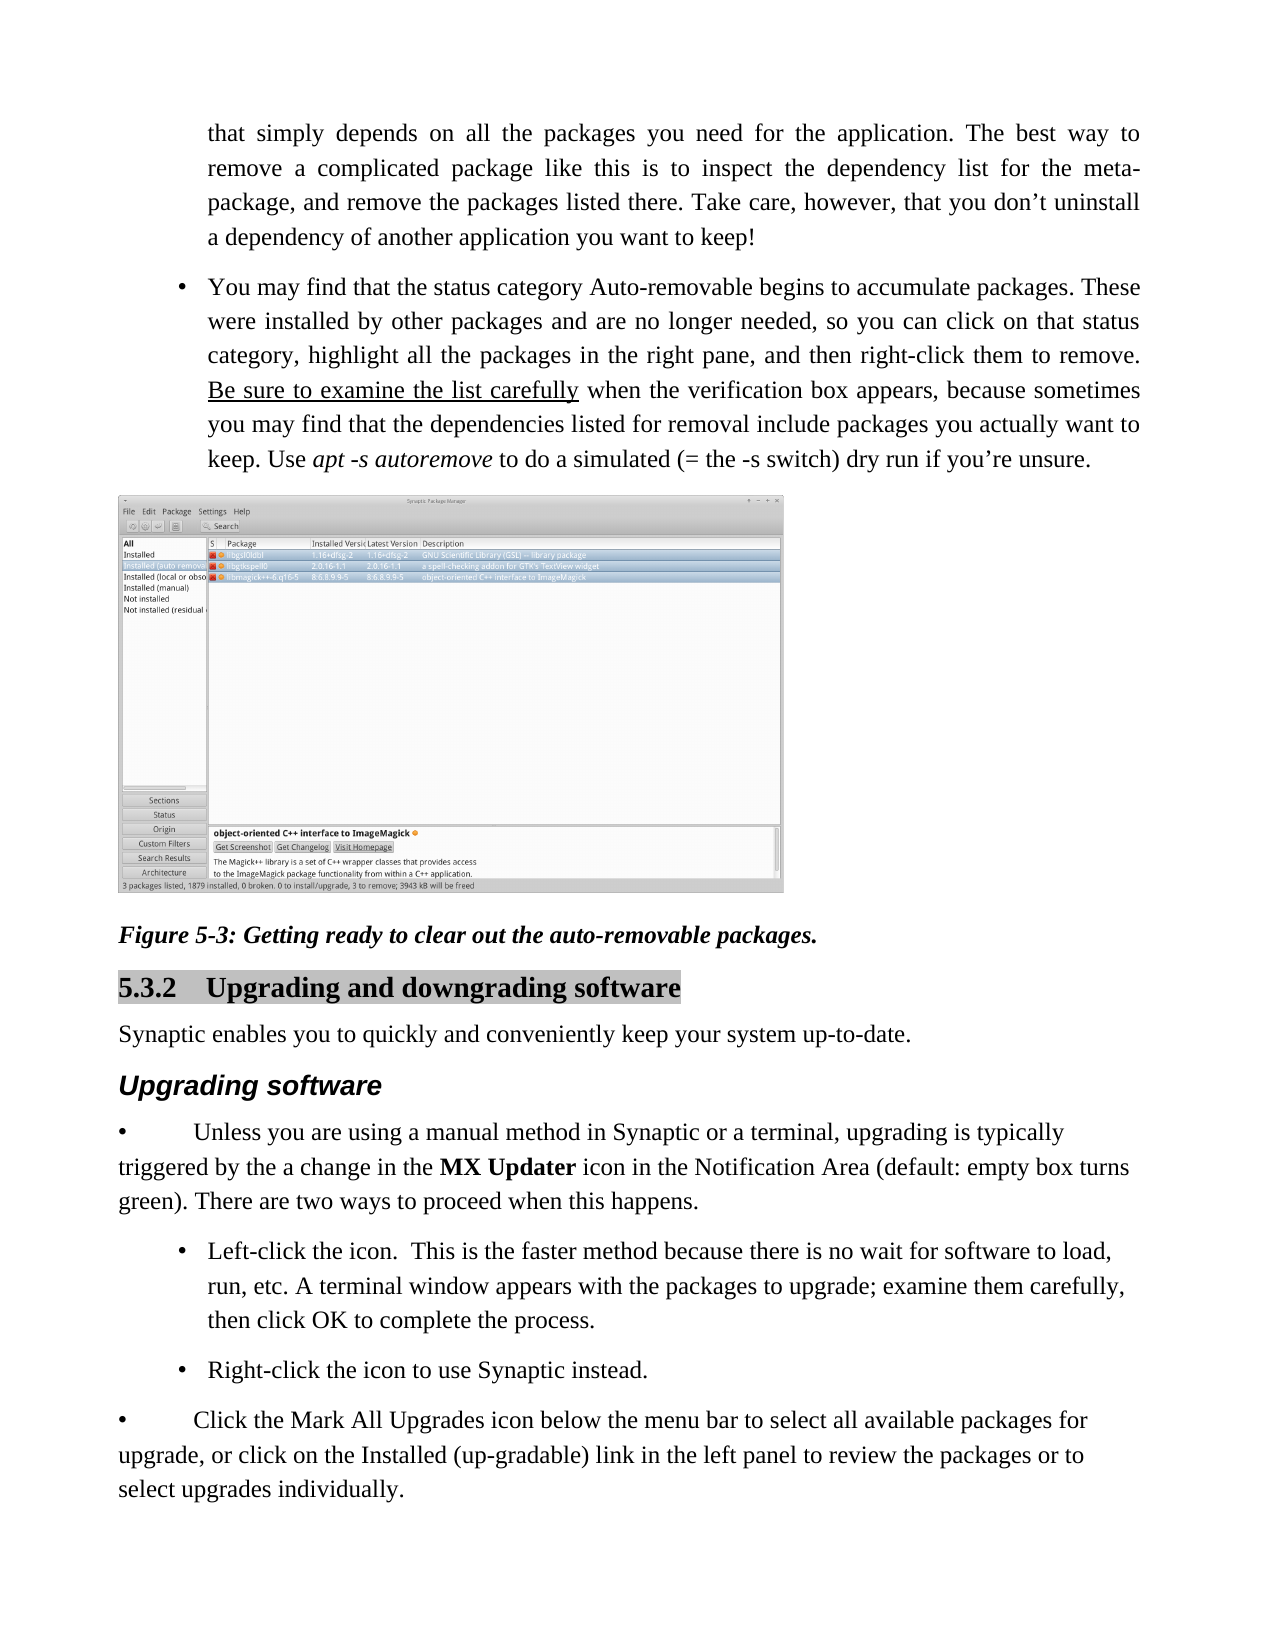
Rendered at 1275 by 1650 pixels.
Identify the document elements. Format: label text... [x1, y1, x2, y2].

list Unless you are using a manual method in Synaptic or a terminal, upgrading is typically triggered by the a change in the MX Updater icon in the Notification Area (default: empty box turns green). There are two ways to proceed when this happens. [118, 1117, 1157, 1215]
list Left-click the icon. This is the faster method because there is no wait for software to load, run, etc. A terminal window appears with the packages to upgrade; examine them carefully, then click OK to complete the process. [178, 1236, 1141, 1334]
list You may find that the status category Auto-removable begins to accumulate packages. These were installed by other packages and are no longer needed, so you can click on that status category, highlight all the packages in the right pane, and then right-click them to remove. Be sure to examine the list carefully when the verification box appears, because sometimes you may find that the dependencies listed for removal include packages you actually want to keep. Use apt -s autoremove to do a simulated (= the -s switch) dry run if you’re unsure. [178, 272, 1141, 473]
text Synaptic enables you to quickly and conveniently keep your system up-to-date. [118, 1019, 1157, 1048]
list Right-click the icon to use Synaptic instead. [178, 1356, 1141, 1384]
subtitle Upgrading software [118, 1069, 1157, 1102]
list that simply depends on all the packages you need for the application. The best way to remove a complicated package like this is to inspect the dependency list for the meta-package, and remove the packages listed there. Take care, however, that you don’t uninstall a dependency of another application you want to keep! [178, 118, 1141, 250]
picture [118, 495, 784, 893]
